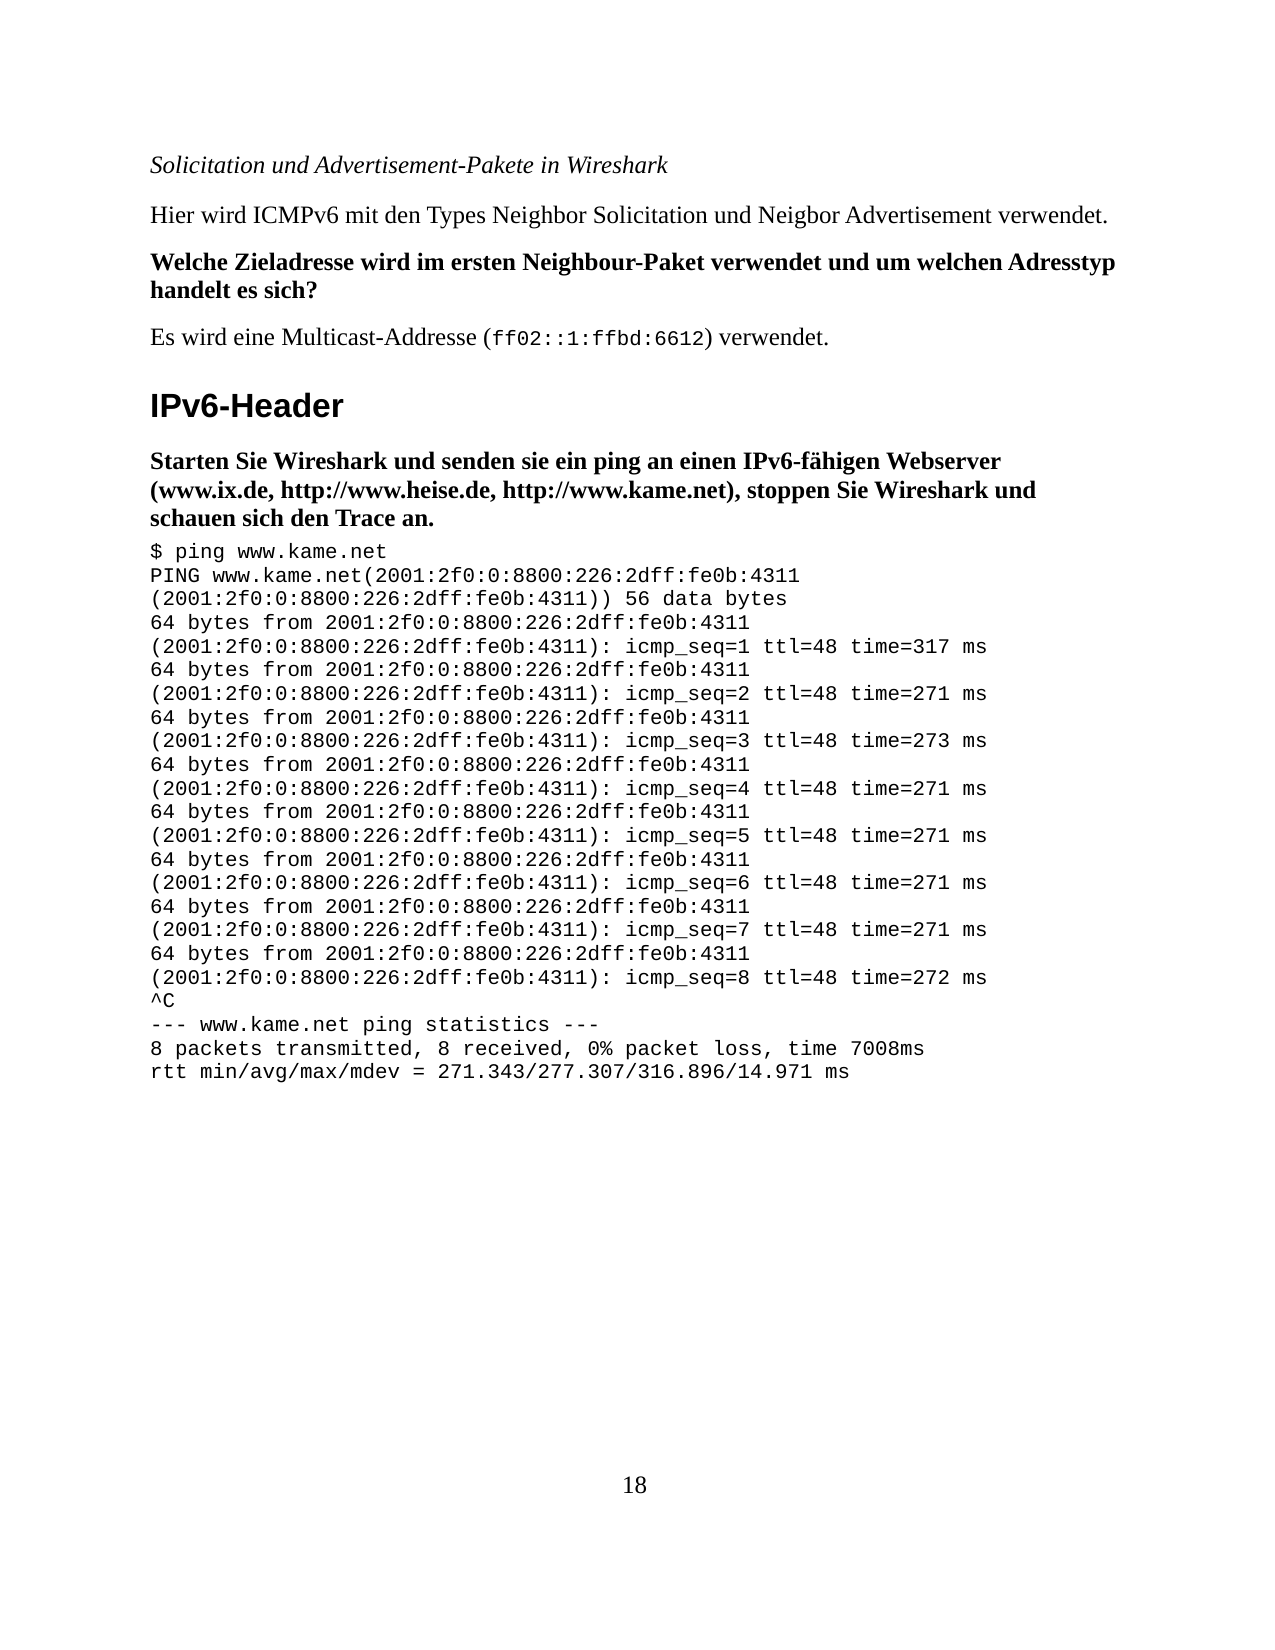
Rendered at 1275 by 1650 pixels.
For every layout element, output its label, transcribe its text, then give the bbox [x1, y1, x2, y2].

subtitle IPv6-Header [150, 386, 1125, 424]
text 64 bytes from 2001:2f0:0:8800:226:2dff:fe0b:4311 (2001:2f0:0:8800:226:2dff:fe0b:4311): icmp_seq=2 ttl=48 time=271 ms [150, 659, 1125, 707]
text 64 bytes from 2001:2f0:0:8800:226:2dff:fe0b:4311 (2001:2f0:0:8800:226:2dff:fe0b:4311): icmp_seq=8 ttl=48 time=272 ms [150, 943, 1125, 990]
text 64 bytes from 2001:2f0:0:8800:226:2dff:fe0b:4311 (2001:2f0:0:8800:226:2dff:fe0b:4311): icmp_seq=5 ttl=48 time=271 ms [150, 801, 1125, 848]
text Welche Zieladresse wird im ersten Neighbour-Paket verwendet und um welchen Adresstyp handelt es sich? [150, 247, 1125, 304]
text 8 packets transmitted, 8 received, 0% packet loss, time 7008ms [150, 1038, 1125, 1061]
text --- www.kame.net ping statistics --- [150, 1014, 1125, 1038]
text 64 bytes from 2001:2f0:0:8800:226:2dff:fe0b:4311 (2001:2f0:0:8800:226:2dff:fe0b:4311): icmp_seq=4 ttl=48 time=271 ms [150, 754, 1125, 801]
text Es wird eine Multicast-Addresse (ff02::1:ffbd:6612) verwendet. [150, 322, 1125, 352]
text ^C [150, 990, 1125, 1014]
text 64 bytes from 2001:2f0:0:8800:226:2dff:fe0b:4311 (2001:2f0:0:8800:226:2dff:fe0b:4311): icmp_seq=7 ttl=48 time=271 ms [150, 896, 1125, 943]
text 64 bytes from 2001:2f0:0:8800:226:2dff:fe0b:4311 (2001:2f0:0:8800:226:2dff:fe0b:4311): icmp_seq=1 ttl=48 time=317 ms [150, 612, 1125, 659]
text 64 bytes from 2001:2f0:0:8800:226:2dff:fe0b:4311 (2001:2f0:0:8800:226:2dff:fe0b:4311): icmp_seq=3 ttl=48 time=273 ms [150, 707, 1125, 754]
text $ ping www.kame.net [150, 541, 1125, 565]
text Starten Sie Wireshark und senden sie ein ping an einen IPv6-fähigen Webserver (www.ix.de, http://www.heise.de, http://www.kame.net), stoppen Sie Wireshark und schauen sich den Trace an. [150, 446, 1125, 532]
text PING www.kame.net(2001:2f0:0:8800:226:2dff:fe0b:4311 (2001:2f0:0:8800:226:2dff:fe0b:4311)) 56 data bytes [150, 565, 1125, 612]
text Hier wird ICMPv6 mit den Types Neighbor Solicitation und Neigbor Advertisement verwendet. [150, 200, 1125, 229]
text rtt min/avg/max/mdev = 271.343/277.307/316.896/14.971 ms [150, 1061, 1125, 1085]
text Solicitation und Advertisement-Pakete in Wireshark [150, 150, 1125, 179]
text 64 bytes from 2001:2f0:0:8800:226:2dff:fe0b:4311 (2001:2f0:0:8800:226:2dff:fe0b:4311): icmp_seq=6 ttl=48 time=271 ms [150, 848, 1125, 896]
